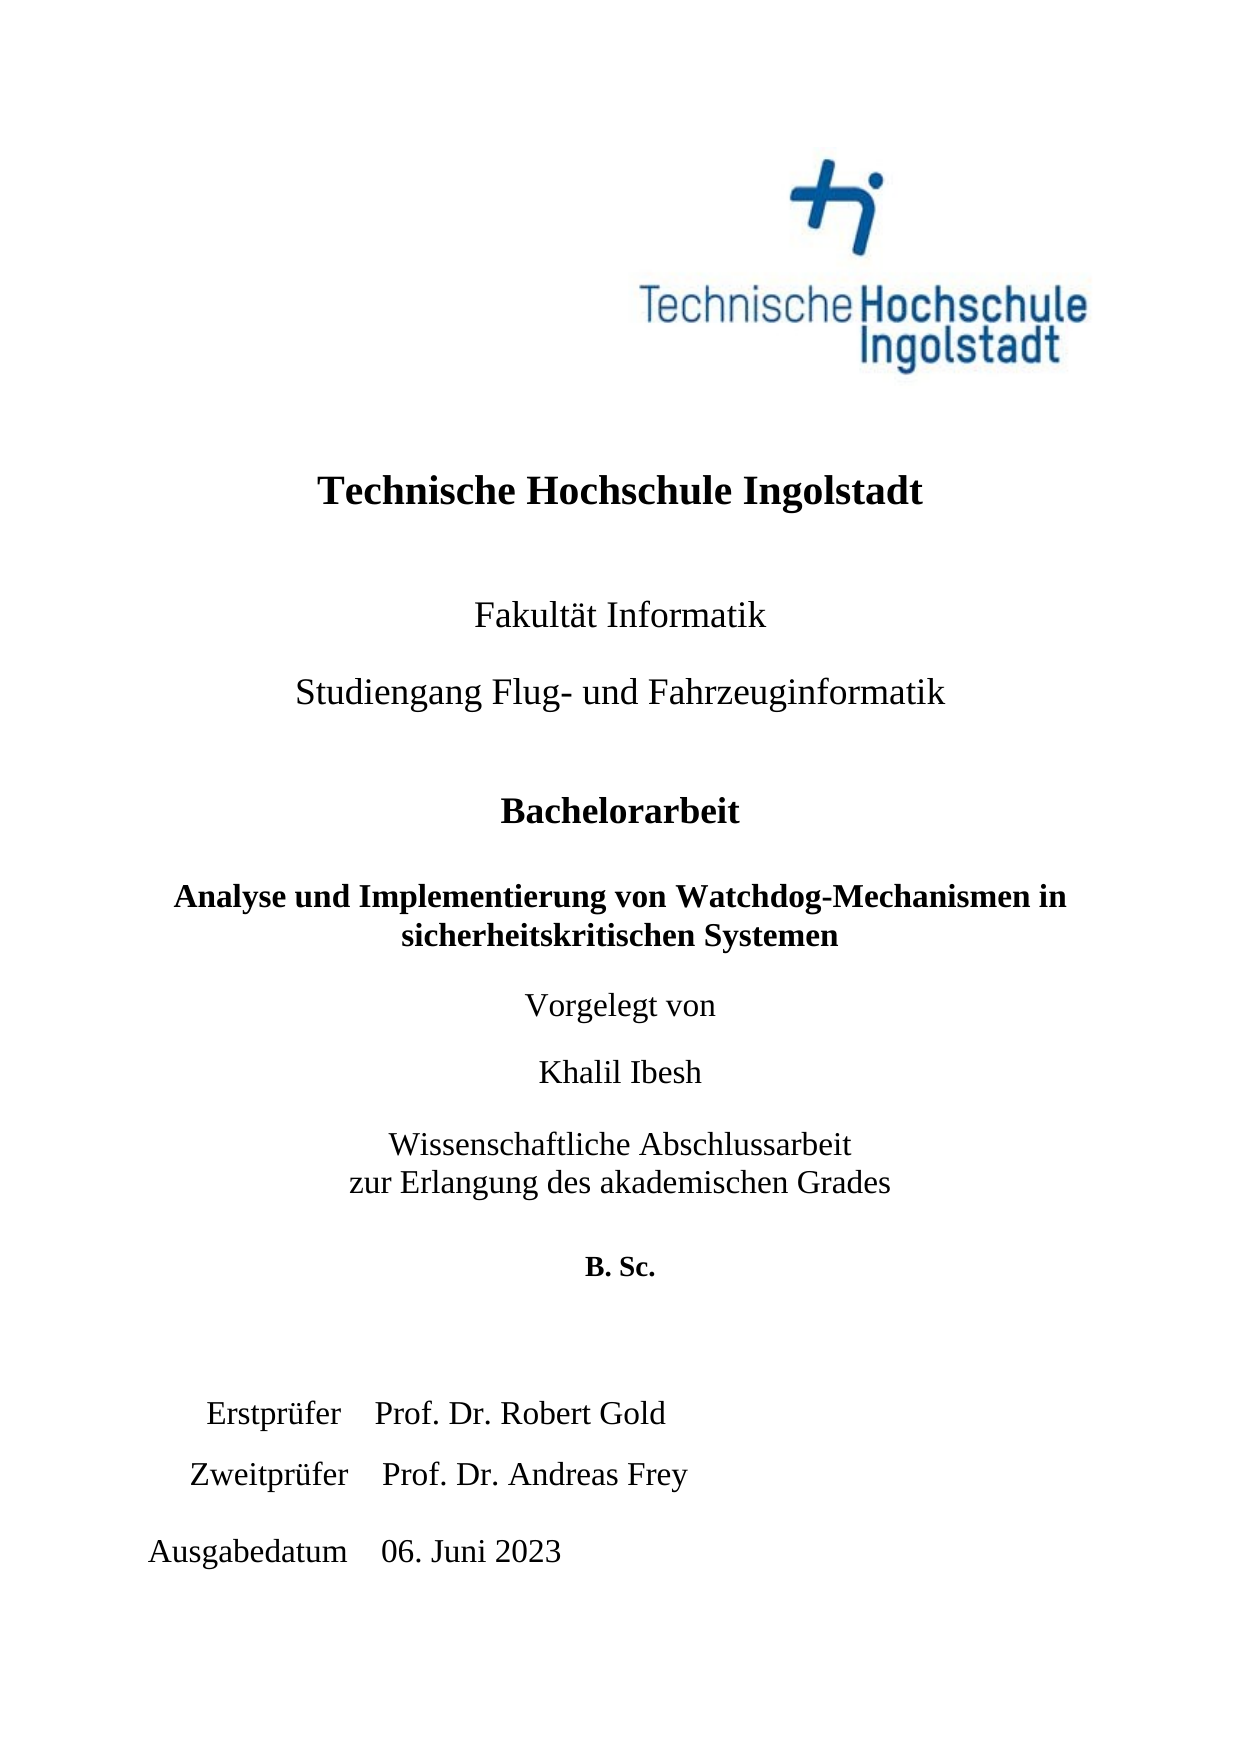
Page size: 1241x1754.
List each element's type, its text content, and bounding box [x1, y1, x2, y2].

text Analyse und Implementierung von Watchdog-Mechanismen in [148, 877, 1093, 915]
text zur Erlangung des akademischen Grades [148, 1163, 1093, 1201]
text Bachelorarbeit [148, 789, 1093, 832]
text Studiengang Flug- und Fahrzeuginformatik [148, 669, 1093, 712]
text sicherheitskritischen Systemen [148, 915, 1093, 953]
text Khalil Ibesh [148, 1053, 1093, 1091]
text Fakultät Informatik [148, 592, 1093, 636]
text B. Sc. [148, 1249, 1093, 1283]
text Vorgelegt von [148, 986, 1093, 1024]
text Zweitprüfer Prof. Dr. Andreas Frey [148, 1454, 1093, 1492]
text Erstprüfer Prof. Dr. Robert Gold [148, 1393, 1093, 1431]
text Ausgabedatum 06. Juni 2023 [148, 1531, 1093, 1569]
text Wissenschaftliche Abschlussarbeit [148, 1124, 1093, 1163]
text Technische Hochschule Ingolstadt [148, 465, 1093, 513]
